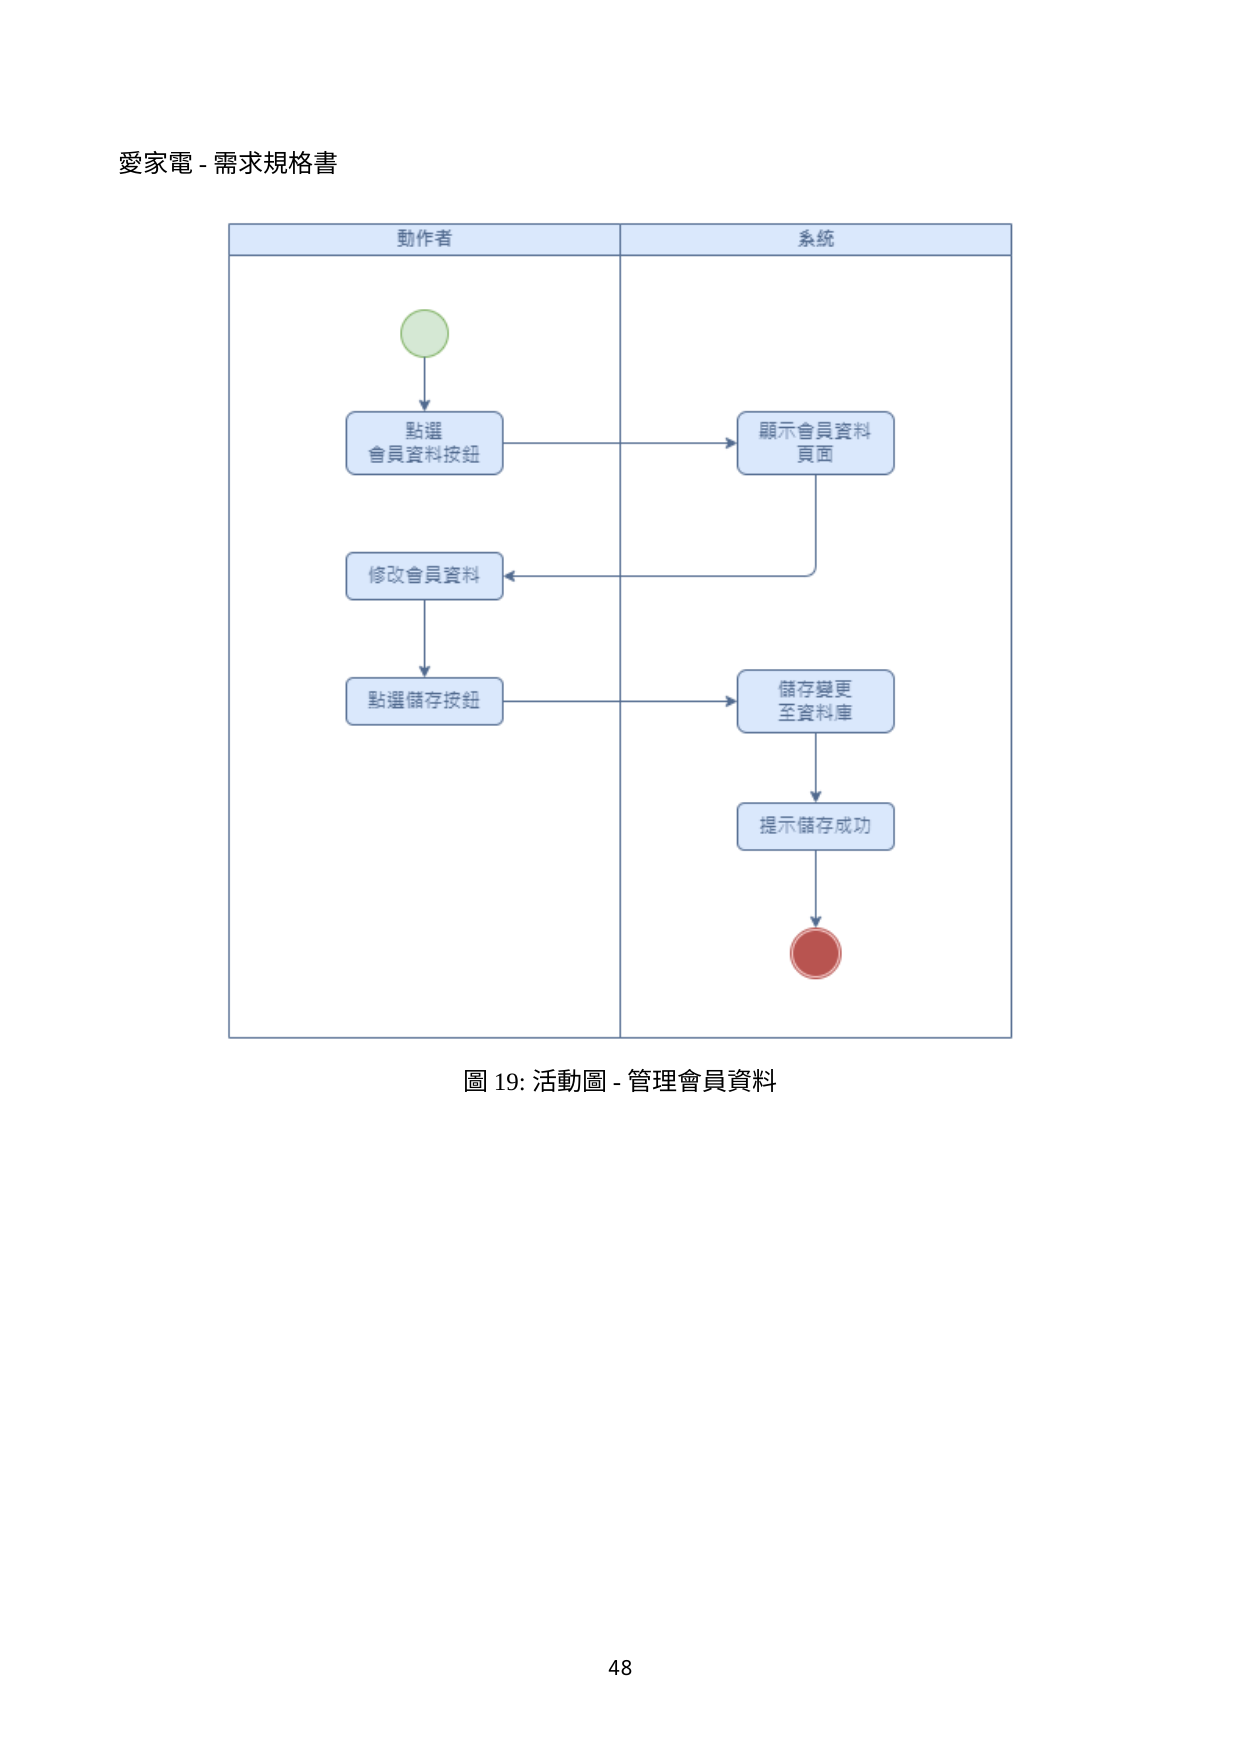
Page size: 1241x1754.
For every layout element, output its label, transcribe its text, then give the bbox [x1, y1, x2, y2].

picture [216, 211, 1024, 1053]
text 圖 19: 活動圖 - 管理會員資料 [216, 1053, 1024, 1097]
